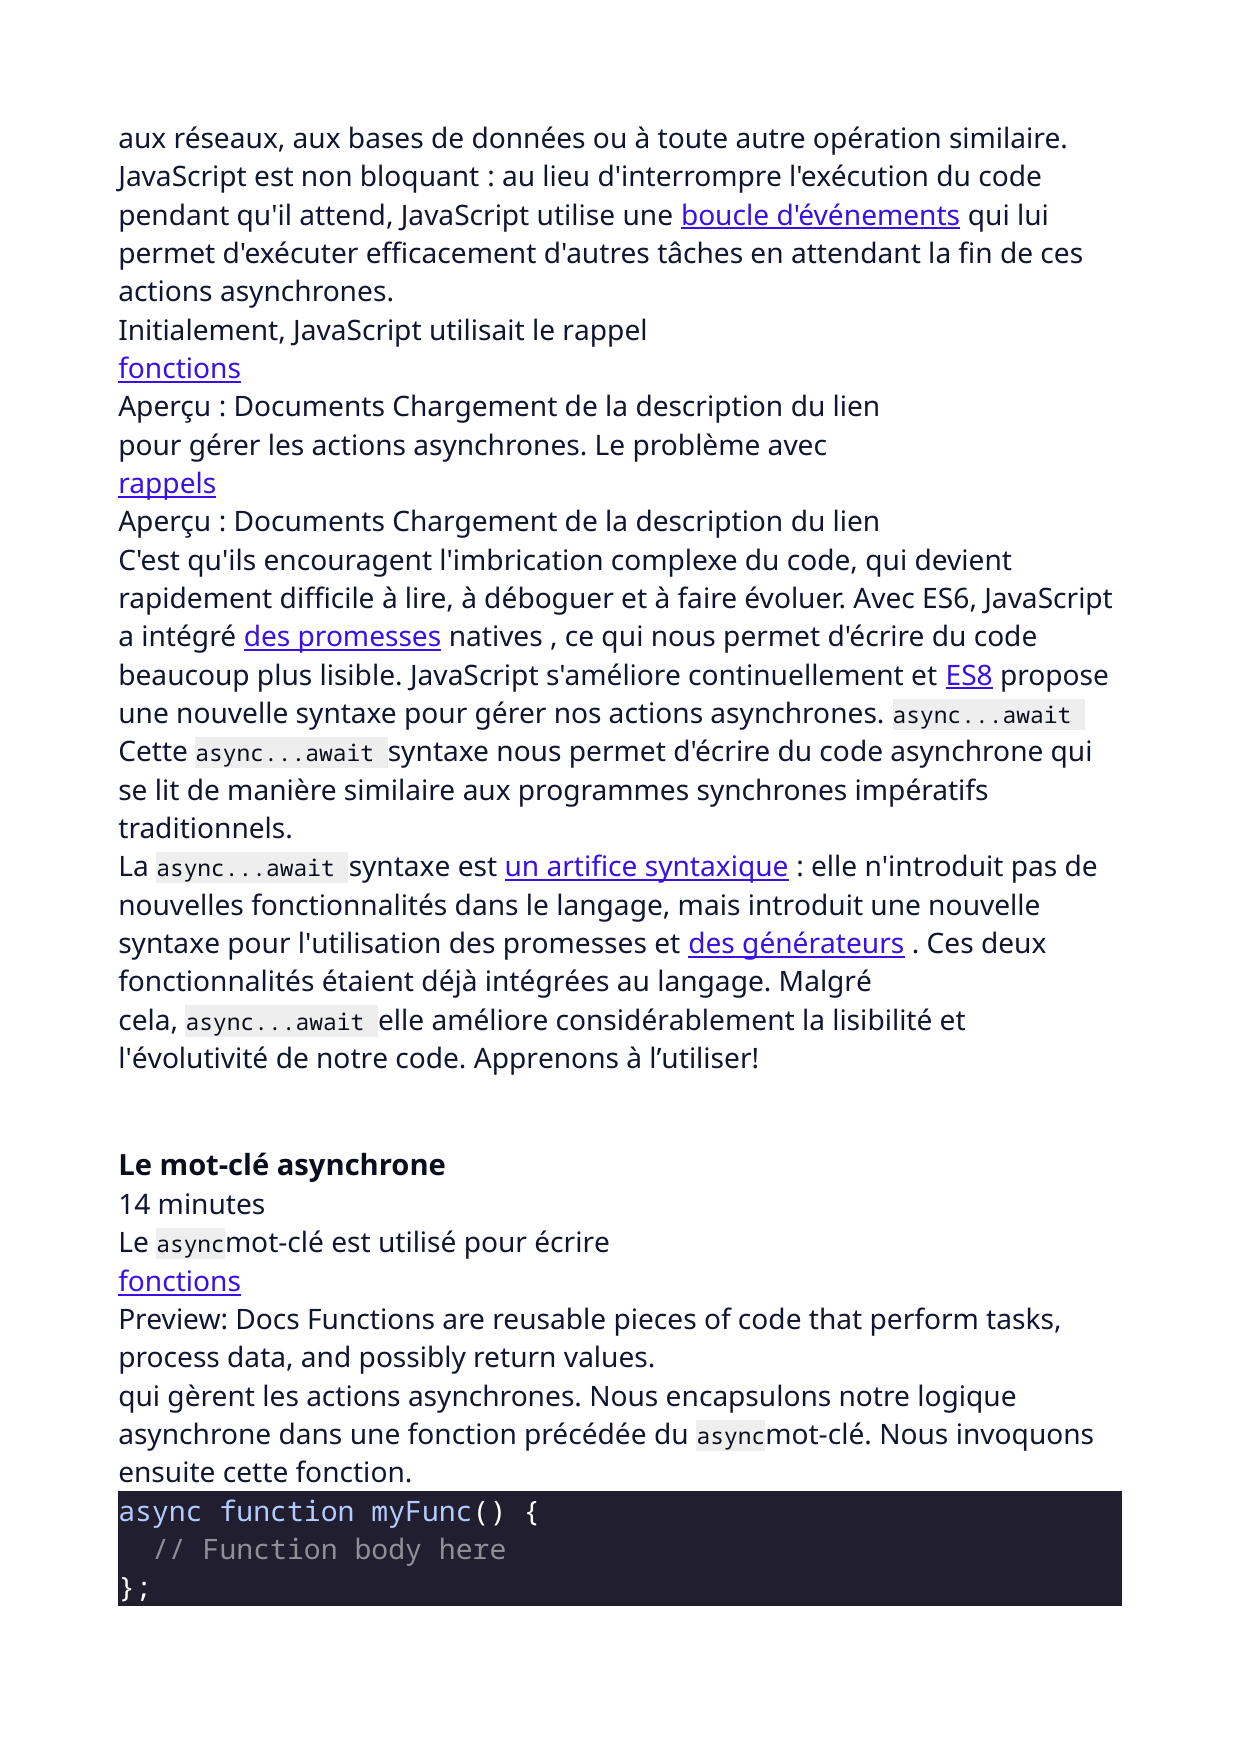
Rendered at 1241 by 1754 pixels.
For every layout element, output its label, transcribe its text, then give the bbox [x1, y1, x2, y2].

text aux réseaux, aux bases de données ou à toute autre opération similaire. JavaScript est non bloquant : au lieu d'interrompre l'exécution du code pendant qu'il attend, JavaScript utilise une boucle d'événements qui lui permet d'exécuter efficacement d'autres tâches en attendant la fin de ces actions asynchrones. [118, 118, 1122, 310]
text La async...await syntaxe est un artifice syntaxique : elle n'introduit pas de nouvelles fonctionnalités dans le langage, mais introduit une nouvelle syntaxe pour l'utilisation des promesses et des générateurs . Ces deux fonctionnalités étaient déjà intégrées au langage. Malgré cela, async...await elle améliore considérablement la lisibilité et l'évolutivité de notre code. Apprenons à l’utiliser! [118, 846, 1122, 1076]
text Aperçu : Documents Chargement de la description du lien [118, 501, 1122, 540]
text 14 minutes [118, 1184, 1122, 1223]
text Aperçu : Documents Chargement de la description du lien [118, 386, 1122, 425]
text Preview: Docs Functions are reusable pieces of code that perform tasks, process data, and possibly return values. [118, 1299, 1122, 1376]
text fonctions [118, 1261, 1122, 1299]
text fonctions [118, 348, 1122, 386]
text pour gérer les actions asynchrones. Le problème avec [118, 425, 1122, 463]
text Le asyncmot-clé est utilisé pour écrire [118, 1223, 1122, 1261]
text async function myFunc() { // Function body here }; [118, 1491, 1122, 1606]
text qui gèrent les actions asynchrones. Nous encapsulons notre logique asynchrone dans une fonction précédée du asyncmot-clé. Nous invoquons ensuite cette fonction. [118, 1376, 1122, 1491]
text Initialement, JavaScript utilisait le rappel [118, 310, 1122, 348]
subtitle Le mot-clé asynchrone [118, 1145, 1122, 1184]
text rappels [118, 463, 1122, 501]
text C'est qu'ils encouragent l'imbrication complexe du code, qui devient rapidement difficile à lire, à déboguer et à faire évoluer. Avec ES6, JavaScript a intégré des promesses natives , ce qui nous permet d'écrire du code beaucoup plus lisible. JavaScript s'améliore continuellement et ES8 propose une nouvelle syntaxe pour gérer nos actions asynchrones. async...await Cette async...await syntaxe nous permet d'écrire du code asynchrone qui se lit de manière similaire aux programmes synchrones impératifs traditionnels. [118, 540, 1122, 846]
